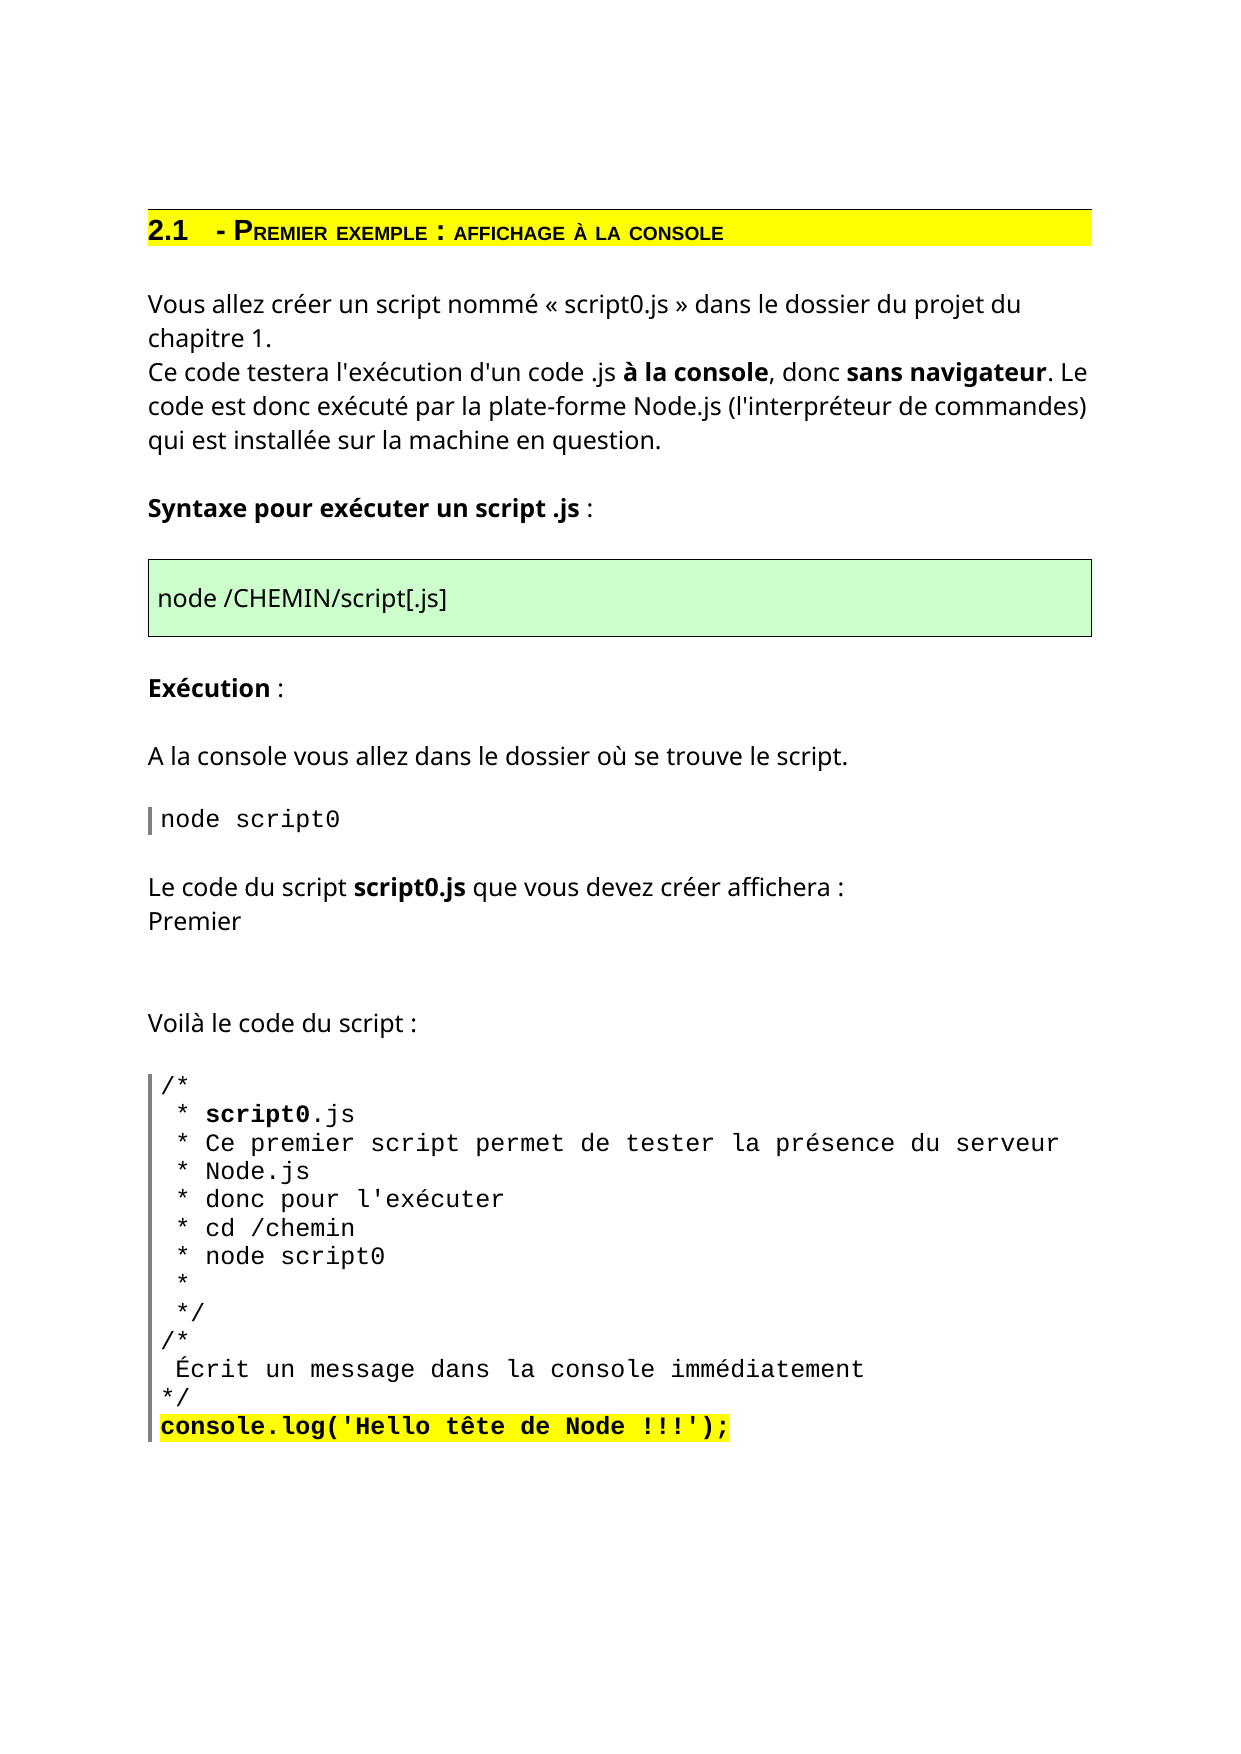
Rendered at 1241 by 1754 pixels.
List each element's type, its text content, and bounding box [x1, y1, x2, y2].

text * Ce premier script permet de tester la présence du serveur [152, 1130, 1092, 1159]
text Le code du script script0.js que vous devez créer affichera : [148, 869, 1092, 903]
text A la console vous allez dans le dossier où se trouve le script. [148, 739, 1092, 773]
text Vous allez créer un script nommé « script0.js » dans le dossier du projet du chapitre 1. [148, 286, 1092, 354]
text * [152, 1272, 1092, 1300]
text Premier [148, 903, 1092, 937]
text */ [152, 1300, 1092, 1329]
text node /CHEMIN/script[.js] [149, 560, 1091, 636]
text Voilà le code du script : [148, 1006, 1092, 1040]
text node script0 [152, 807, 1092, 835]
text Ce code testera l'exécution d'un code .js à la console, donc sans navigateur. Le code est donc exécuté par la plate-forme Node.js (l'interpréteur de commandes) qui est installée sur la machine en question. [148, 354, 1092, 457]
text */ [152, 1385, 1092, 1414]
text Syntaxe pour exécuter un script .js : [148, 491, 1092, 525]
text /* [152, 1329, 1092, 1357]
text console.log('Hello tête de Node !!!'); [152, 1414, 1092, 1442]
text * node script0 [152, 1244, 1092, 1272]
subtitle - Premier exemple : affichage à la console [148, 210, 1092, 246]
text * Node.js [152, 1159, 1092, 1187]
text Exécution : [148, 671, 1092, 705]
text Écrit un message dans la console immédiatement [152, 1357, 1092, 1385]
text * donc pour l'exécuter [152, 1187, 1092, 1215]
text * script0.js [152, 1102, 1092, 1130]
text /* [152, 1074, 1092, 1102]
text * cd /chemin [152, 1215, 1092, 1244]
